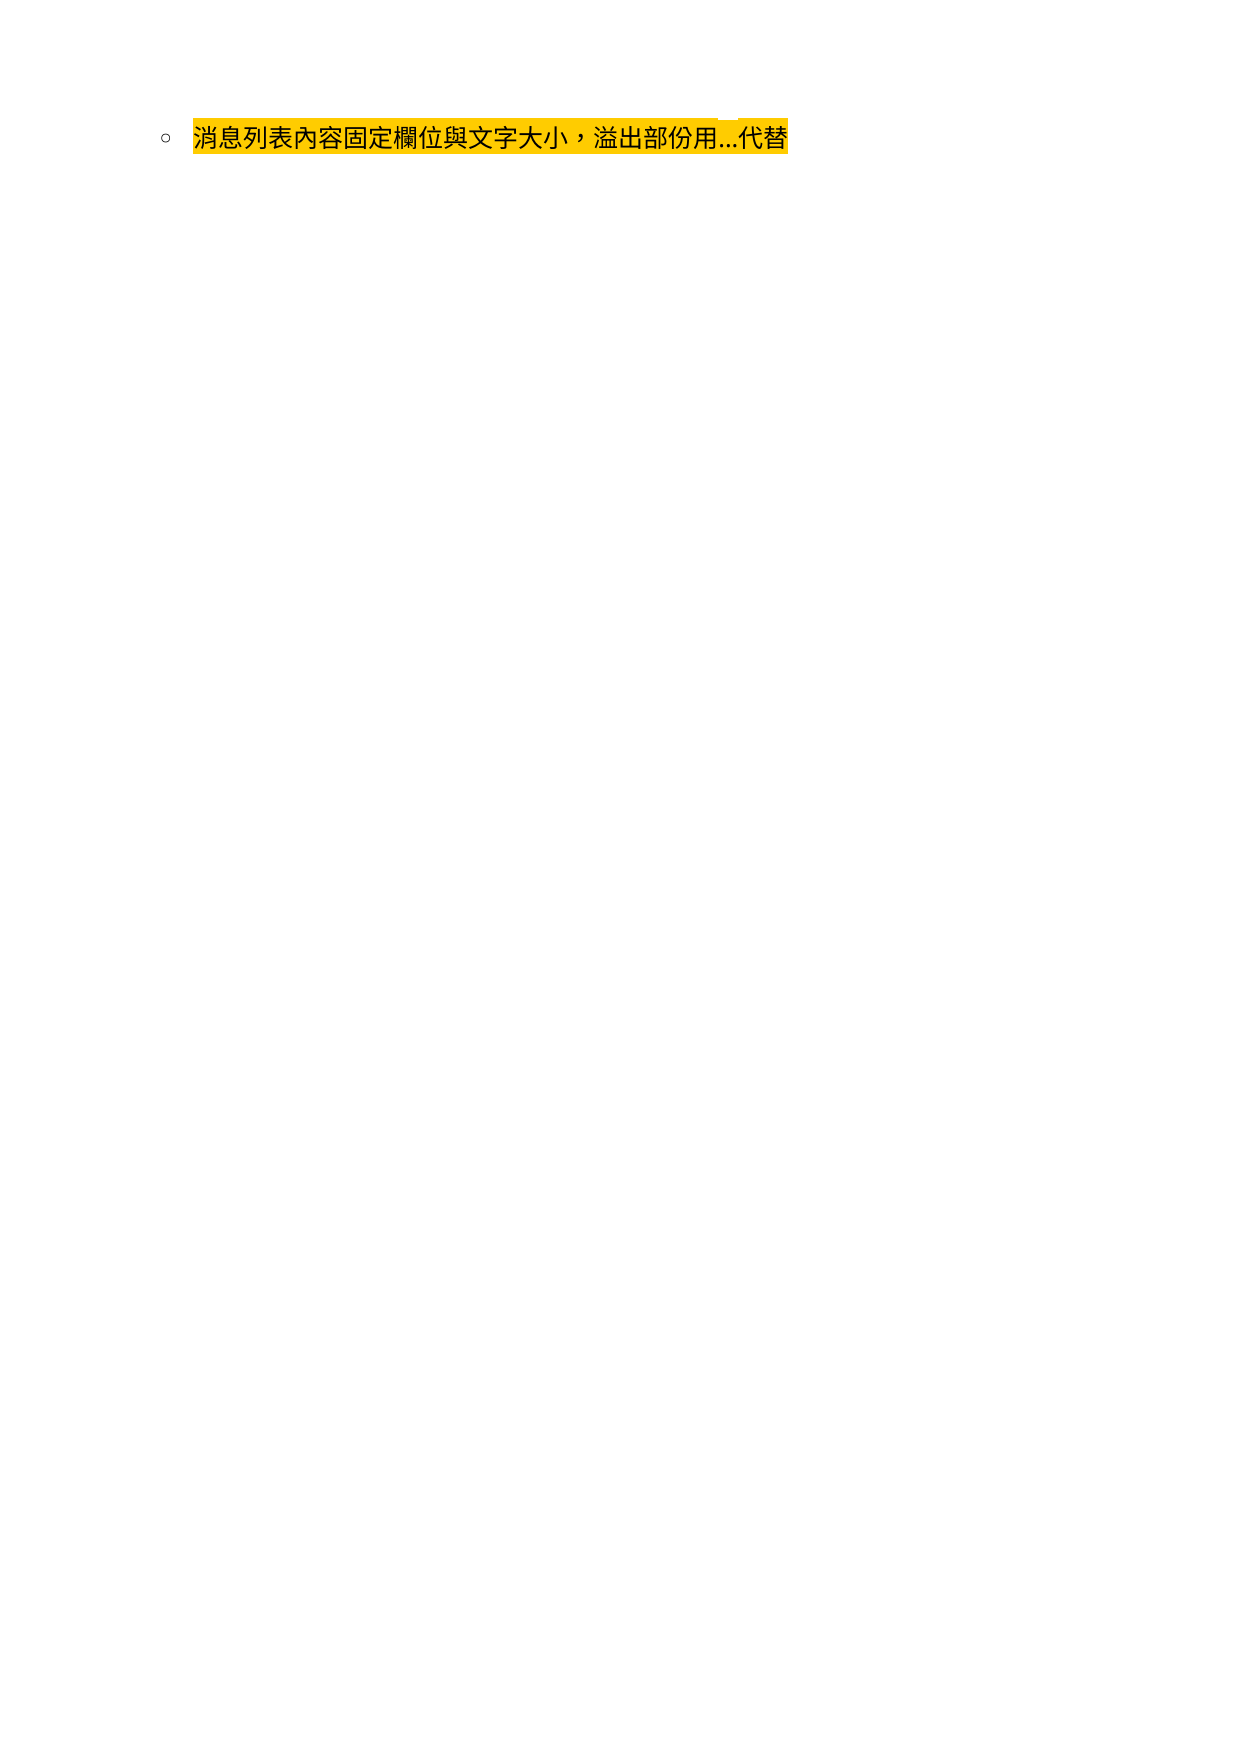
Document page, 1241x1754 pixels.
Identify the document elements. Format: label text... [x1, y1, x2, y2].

list 消息列表內容固定欄位與文字大小，溢出部份用...代替 [156, 118, 1122, 154]
